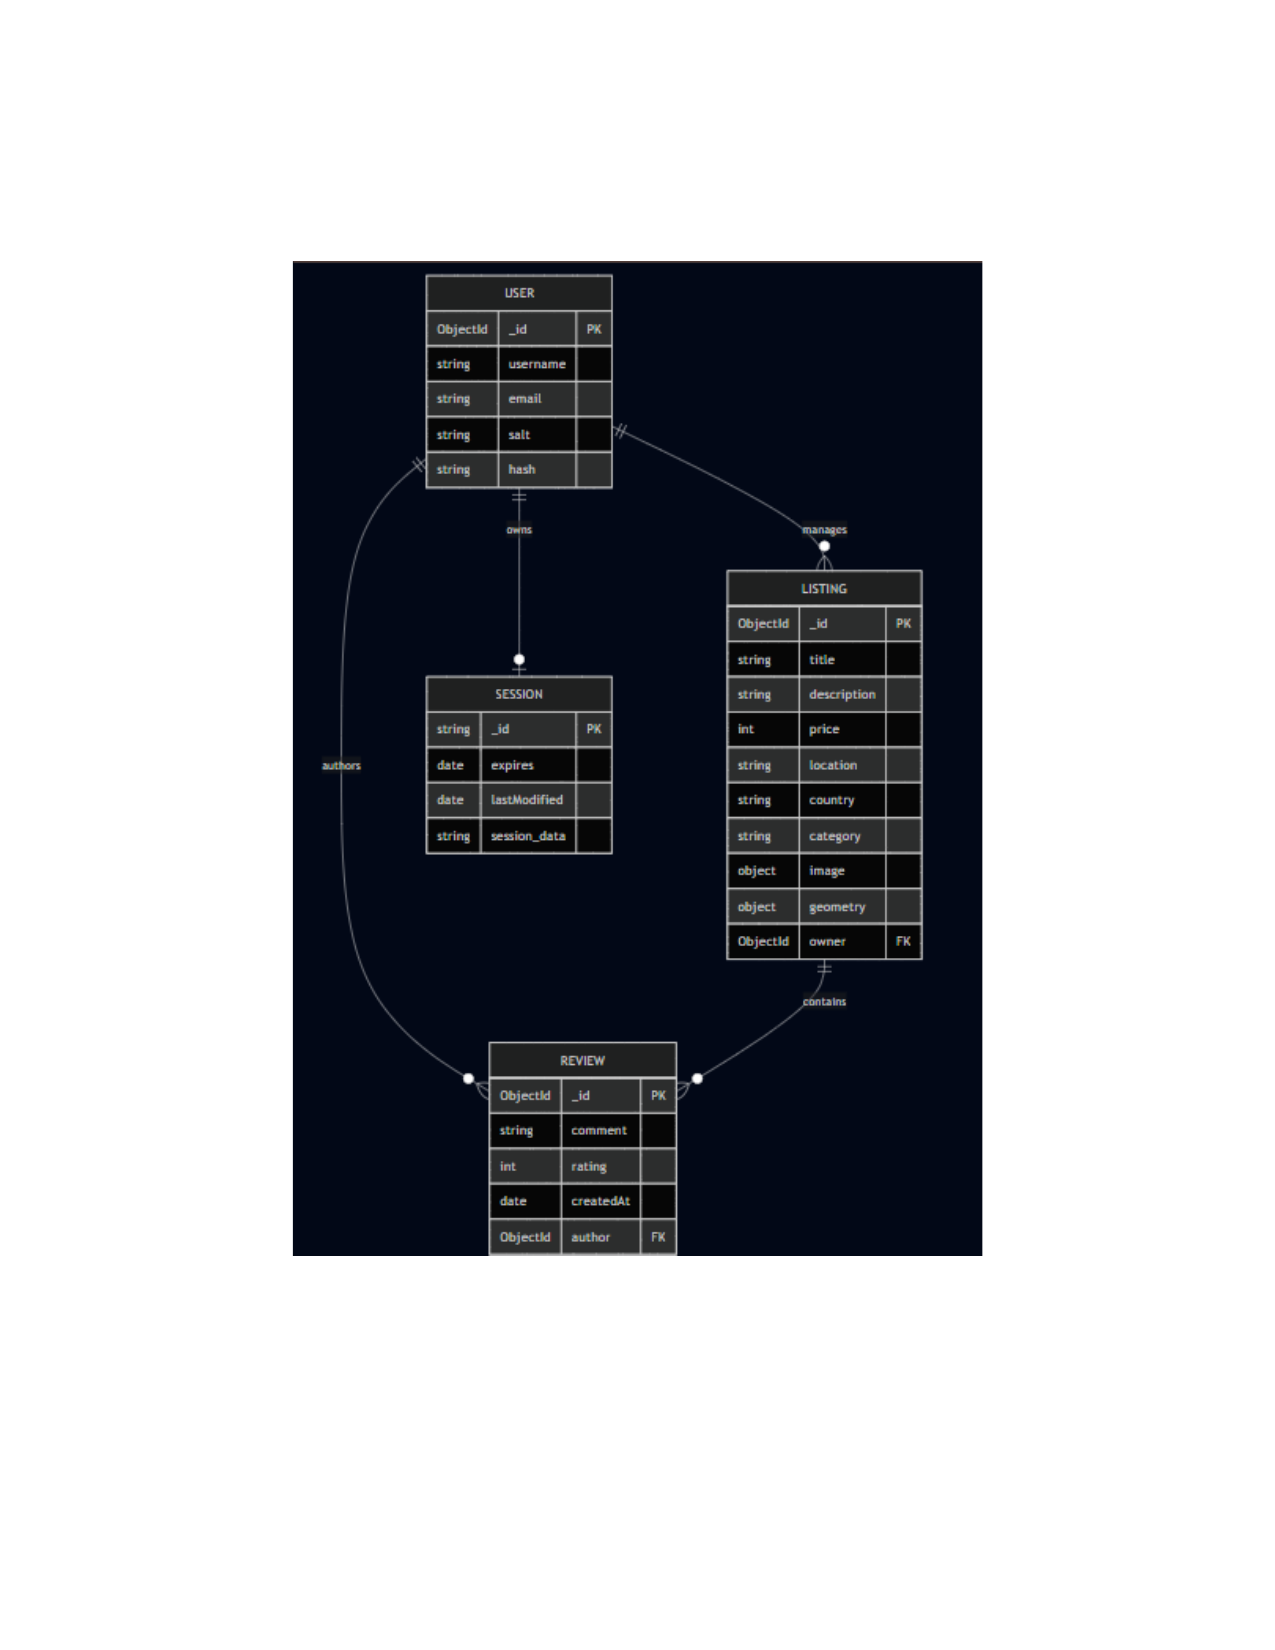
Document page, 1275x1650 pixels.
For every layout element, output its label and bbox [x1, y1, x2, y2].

picture [292, 261, 983, 1256]
